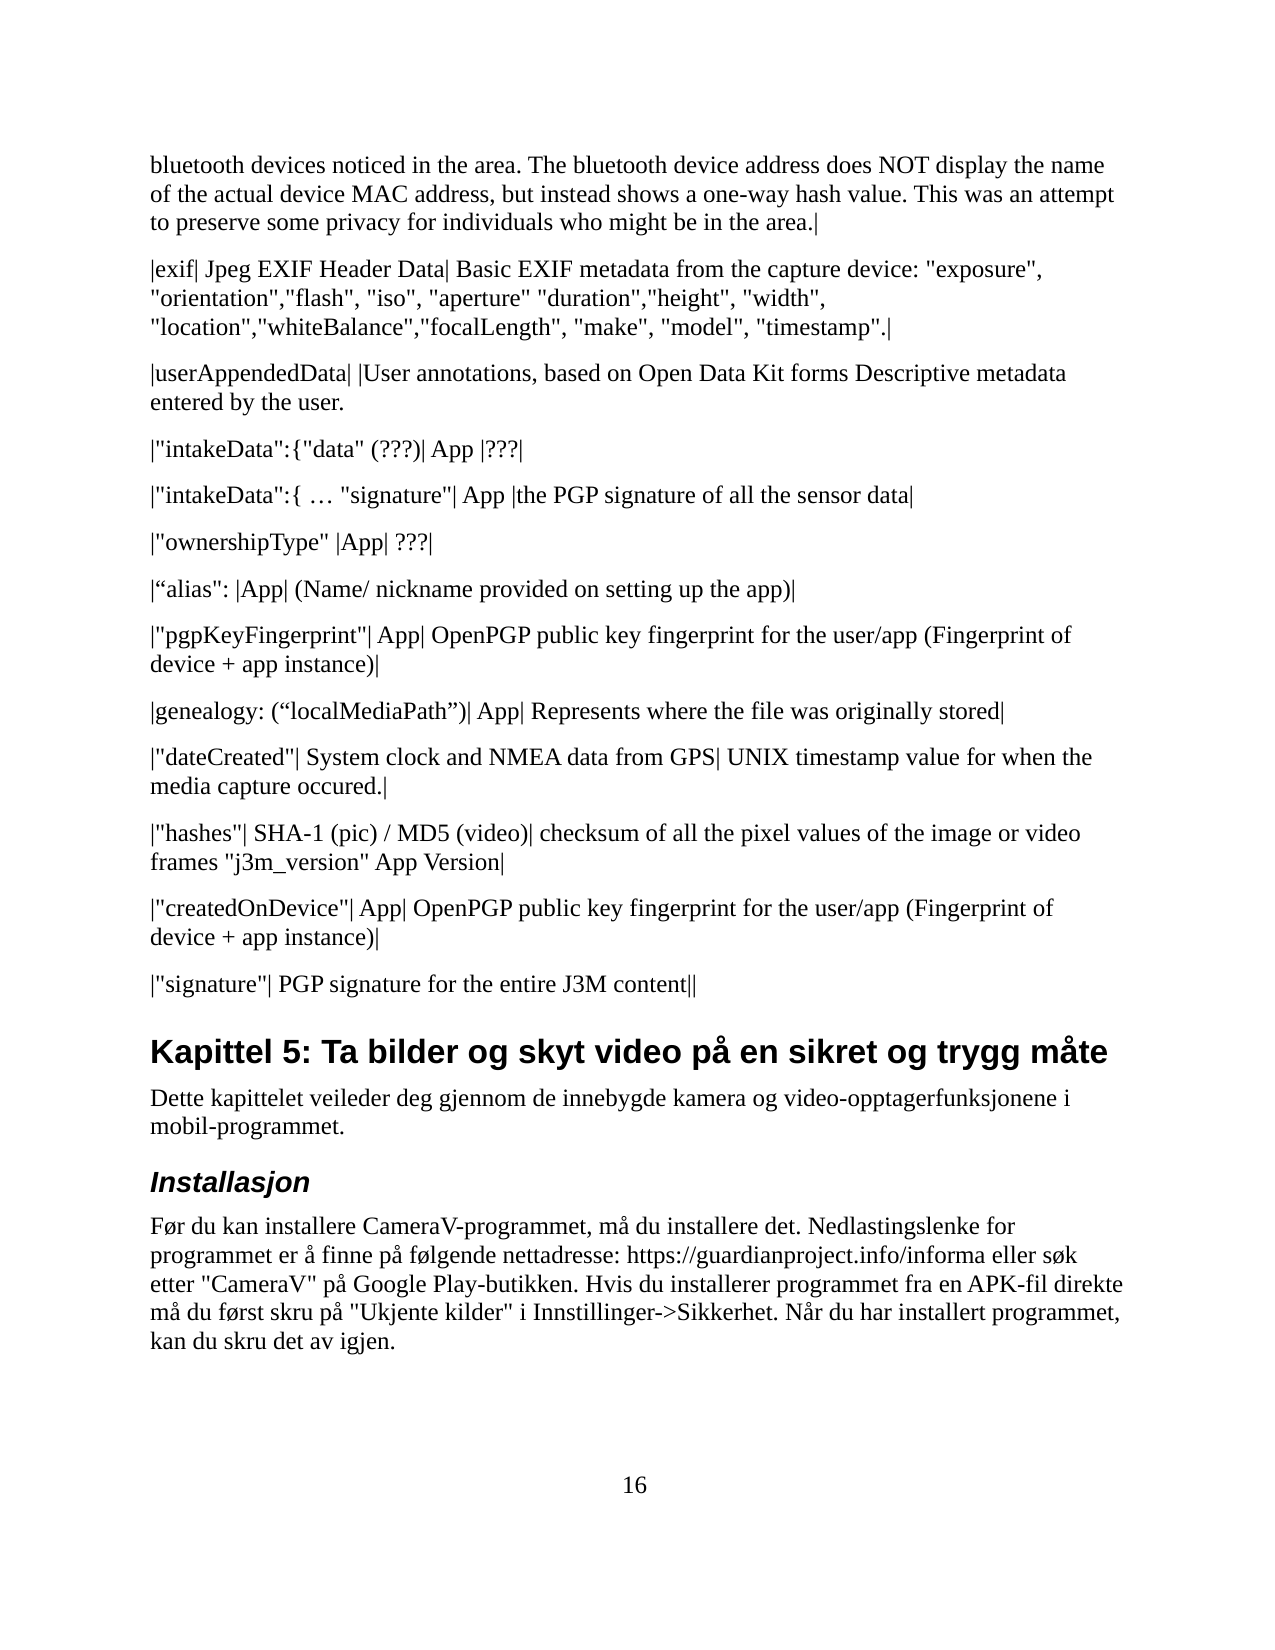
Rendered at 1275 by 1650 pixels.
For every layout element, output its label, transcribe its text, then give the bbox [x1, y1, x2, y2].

text |“alias": |App| (Name/ nickname provided on setting up the app)| [150, 574, 1125, 602]
text |"intakeData":{ … "signature"| App |the PGP signature of all the sensor data| [150, 480, 1125, 509]
text |exif| Jpeg EXIF Header Data| Basic EXIF metadata from the capture device: "exposure", "orientation","flash", "iso", "aperture" "duration","height", "width", "location","whiteBalance","focalLength", "make", "model", "timestamp".| [150, 254, 1125, 340]
text |"hashes"| SHA-1 (pic) / MD5 (video)| checksum of all the pixel values of the image or video frames "j3m_version" App Version| [150, 818, 1125, 875]
subtitle Installasjon [150, 1165, 1125, 1199]
text |"ownershipType" |App| ???| [150, 527, 1125, 556]
text bluetooth devices noticed in the area. The bluetooth device address does NOT display the name of the actual device MAC address, but instead shows a one-way hash value. This was an attempt to preserve some privacy for individuals who might be in the area.| [150, 150, 1125, 236]
subtitle Kapittel 5: Ta bilder og skyt video på en sikret og trygg måte [150, 1031, 1125, 1070]
text |"createdOnDevice"| App| OpenPGP public key fingerprint for the user/app (Fingerprint of device + app instance)| [150, 893, 1125, 951]
text |"signature"| PGP signature for the entire J3M content|| [150, 969, 1125, 997]
text |"pgpKeyFingerprint"| App| OpenPGP public key fingerprint for the user/app (Fingerprint of device + app instance)| [150, 620, 1125, 678]
text Dette kapittelet veileder deg gjennom de innebygde kamera og video-opptagerfunksjonene i mobil-programmet. [150, 1083, 1125, 1140]
text |"dateCreated"| System clock and NMEA data from GPS| UNIX timestamp value for when the media capture occured.| [150, 742, 1125, 800]
text Før du kan installere CameraV-programmet, må du installere det. Nedlastingslenke for programmet er å finne på følgende nettadresse: https://guardianproject.info/informa eller søk etter "CameraV" på Google Play-butikken. Hvis du installerer programmet fra en APK-fil direkte må du først skru på "Ukjente kilder" i Innstillinger->Sikkerhet. Når du har installert programmet, kan du skru det av igjen. [150, 1211, 1125, 1355]
text |userAppendedData| |User annotations, based on Open Data Kit forms Descriptive metadata entered by the user. [150, 358, 1125, 416]
text |"intakeData":{"data" (???)| App |???| [150, 434, 1125, 462]
text |genealogy: (“localMediaPath”)| App| Represents where the file was originally stored| [150, 696, 1125, 724]
